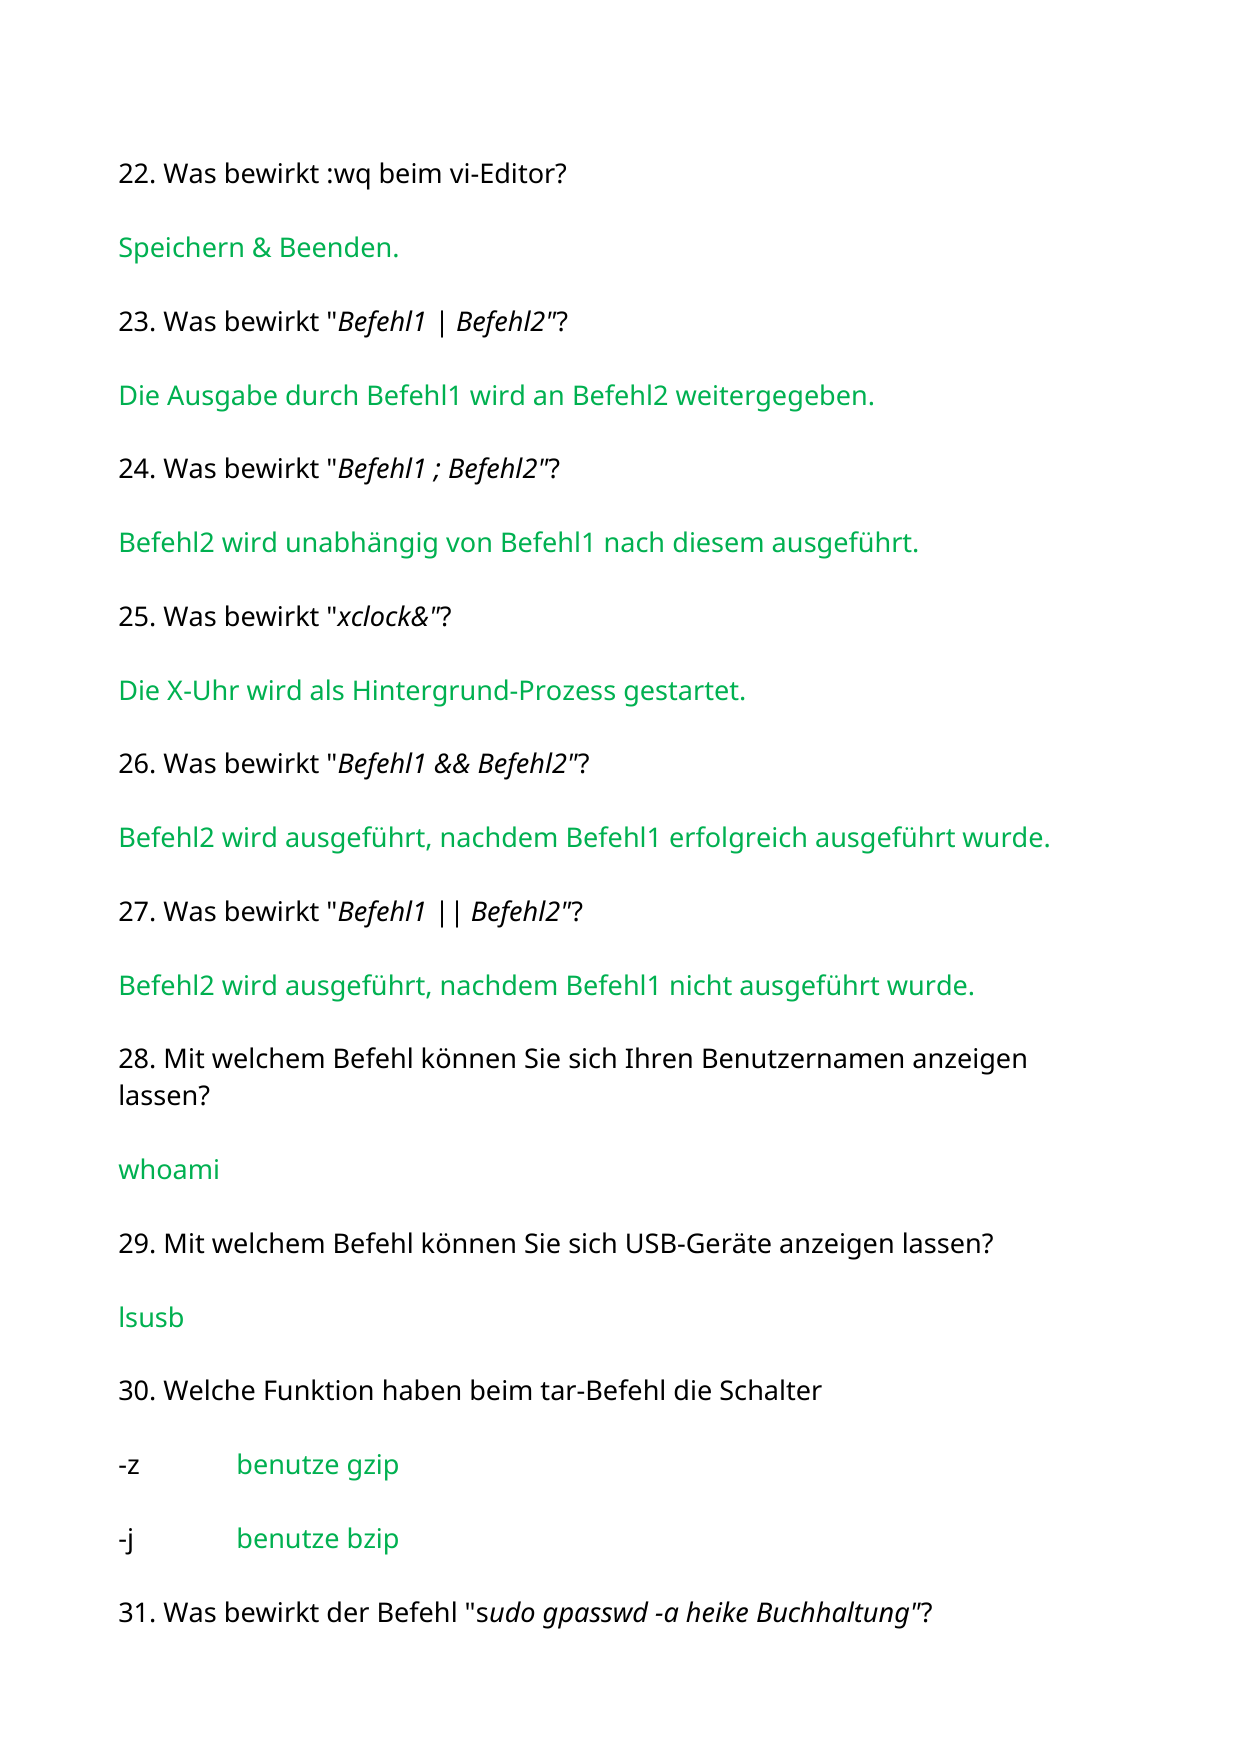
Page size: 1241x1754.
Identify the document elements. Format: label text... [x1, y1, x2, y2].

text 22. Was bewirkt :wq beim vi-Editor? Speichern & Beenden. 23. Was bewirkt "Befehl1 | Befehl2"? Die Ausgabe durch Befehl1 wird an Befehl2 weitergegeben. 24. Was bewirkt "Befehl1 ; Befehl2"? Befehl2 wird unabhängig von Befehl1 nach diesem ausgeführt. 25. Was bewirkt "xclock&"? Die X-Uhr wird als Hintergrund-Prozess gestartet. 26. Was bewirkt "Befehl1 && Befehl2"? Befehl2 wird ausgeführt, nachdem Befehl1 erfolgreich ausgeführt wurde. 27. Was bewirkt "Befehl1 || Befehl2"? Befehl2 wird ausgeführt, nachdem Befehl1 nicht ausgeführt wurde. 28. Mit welchem Befehl können Sie sich Ihren Benutzernamen anzeigen lassen? whoami 29. Mit welchem Befehl können Sie sich USB-Geräte anzeigen lassen? lsusb 30. Welche Funktion haben beim tar-Befehl die Schalter -z benutze gzip -j benutze bzip 31. Was bewirkt der Befehl "sudo gpasswd -a heike Buchhaltung"? [118, 118, 1122, 1630]
